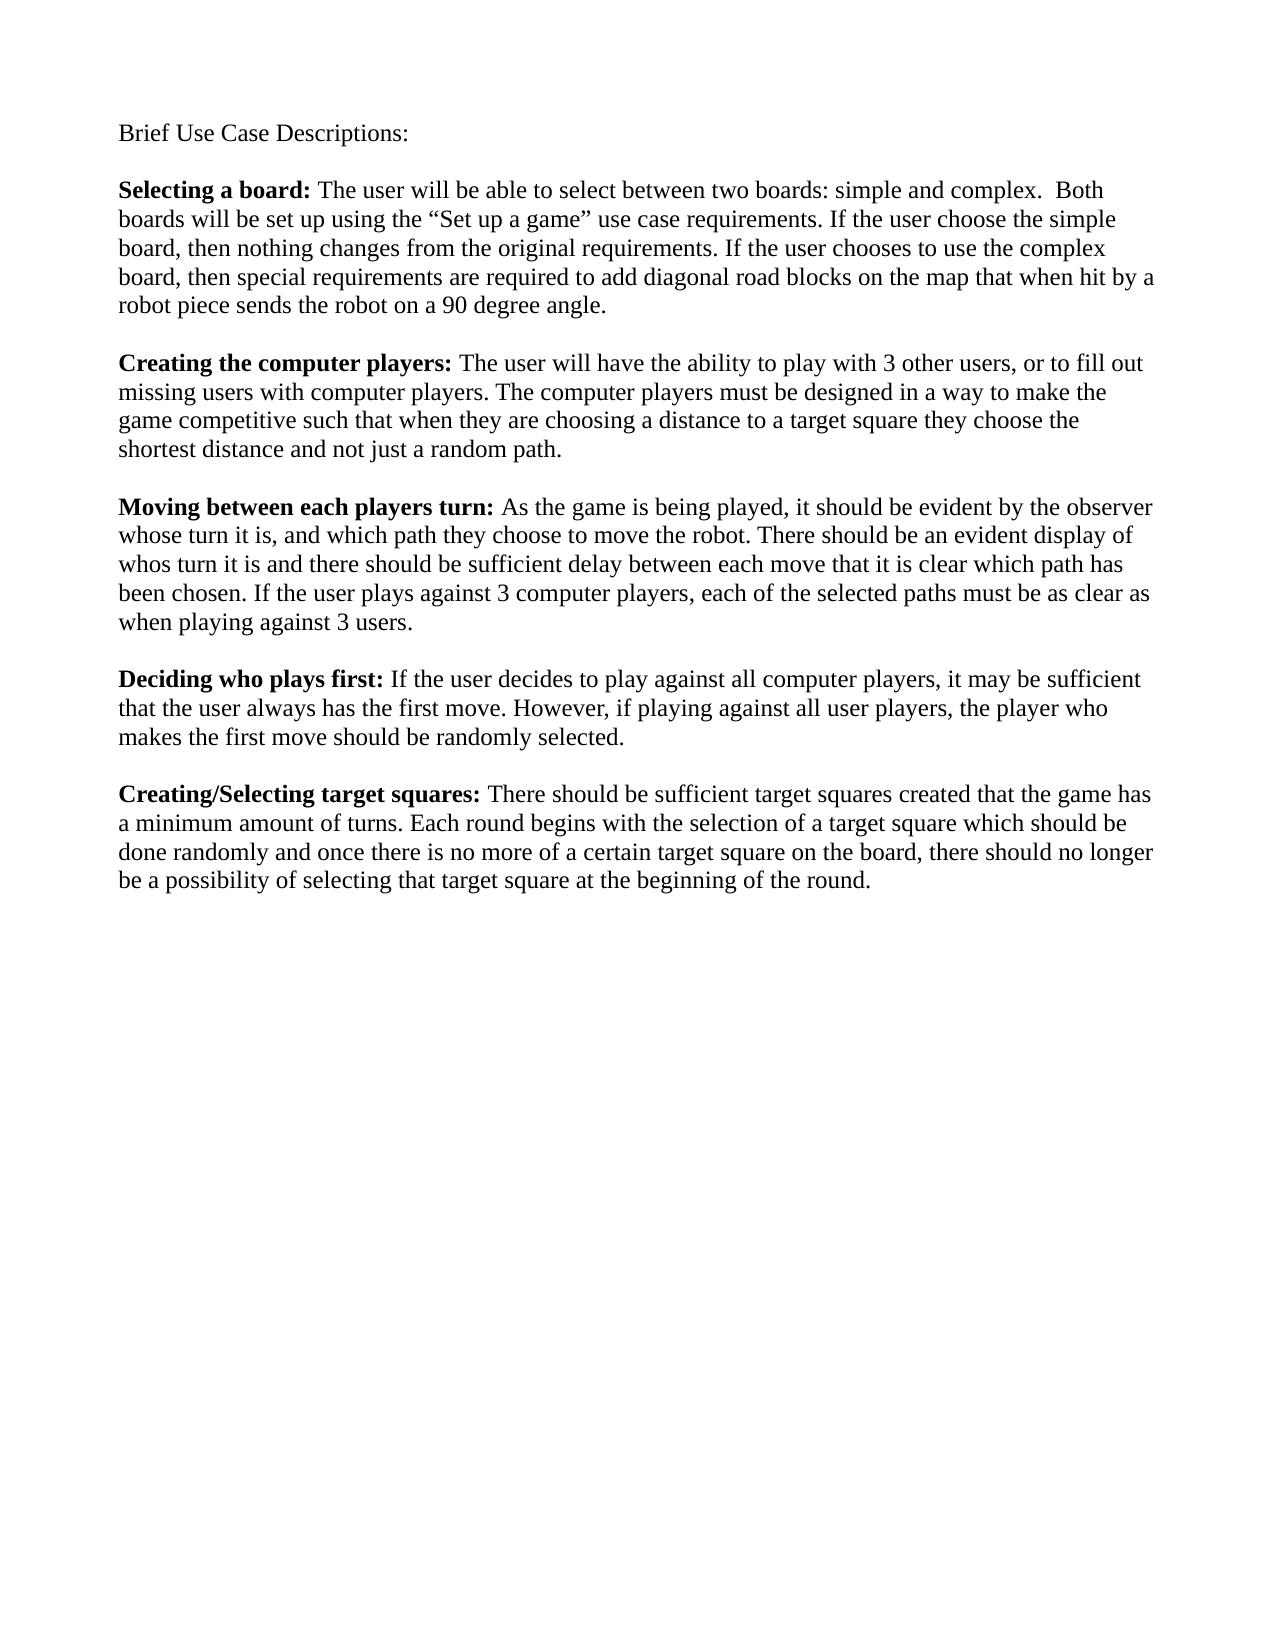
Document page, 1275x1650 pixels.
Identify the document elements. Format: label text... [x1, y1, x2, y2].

text Creating/Selecting target squares: There should be sufficient target squares created that the game has a minimum amount of turns. Each round begins with the selection of a target square which should be done randomly and once there is no more of a certain target square on the board, there should no longer be a possibility of selecting that target square at the beginning of the round. [118, 779, 1157, 894]
text Creating the computer players: The user will have the ability to play with 3 other users, or to fill out missing users with computer players. The computer players must be designed in a way to make the game competitive such that when they are choosing a distance to a target square they choose the shortest distance and not just a random path. [118, 348, 1157, 463]
text Deciding who plays first: If the user decides to play against all computer players, it may be sufficient that the user always has the first move. However, if playing against all user players, the player who makes the first move should be randomly selected. [118, 664, 1157, 751]
text Selecting a board: The user will be able to select between two boards: simple and complex. Both boards will be set up using the “Set up a game” use case requirements. If the user choose the simple board, then nothing changes from the original requirements. If the user chooses to use the complex board, then special requirements are required to add diagonal road blocks on the map that when hit by a robot piece sends the robot on a 90 degree angle. [118, 176, 1157, 319]
text Moving between each players turn: As the game is being played, it should be evident by the observer whose turn it is, and which path they choose to move the robot. There should be an evident display of whos turn it is and there should be sufficient delay between each move that it is clear which path has been chosen. If the user plays against 3 computer players, each of the selected paths must be as clear as when playing against 3 users. [118, 492, 1157, 636]
text Brief Use Case Descriptions: [118, 118, 1157, 147]
